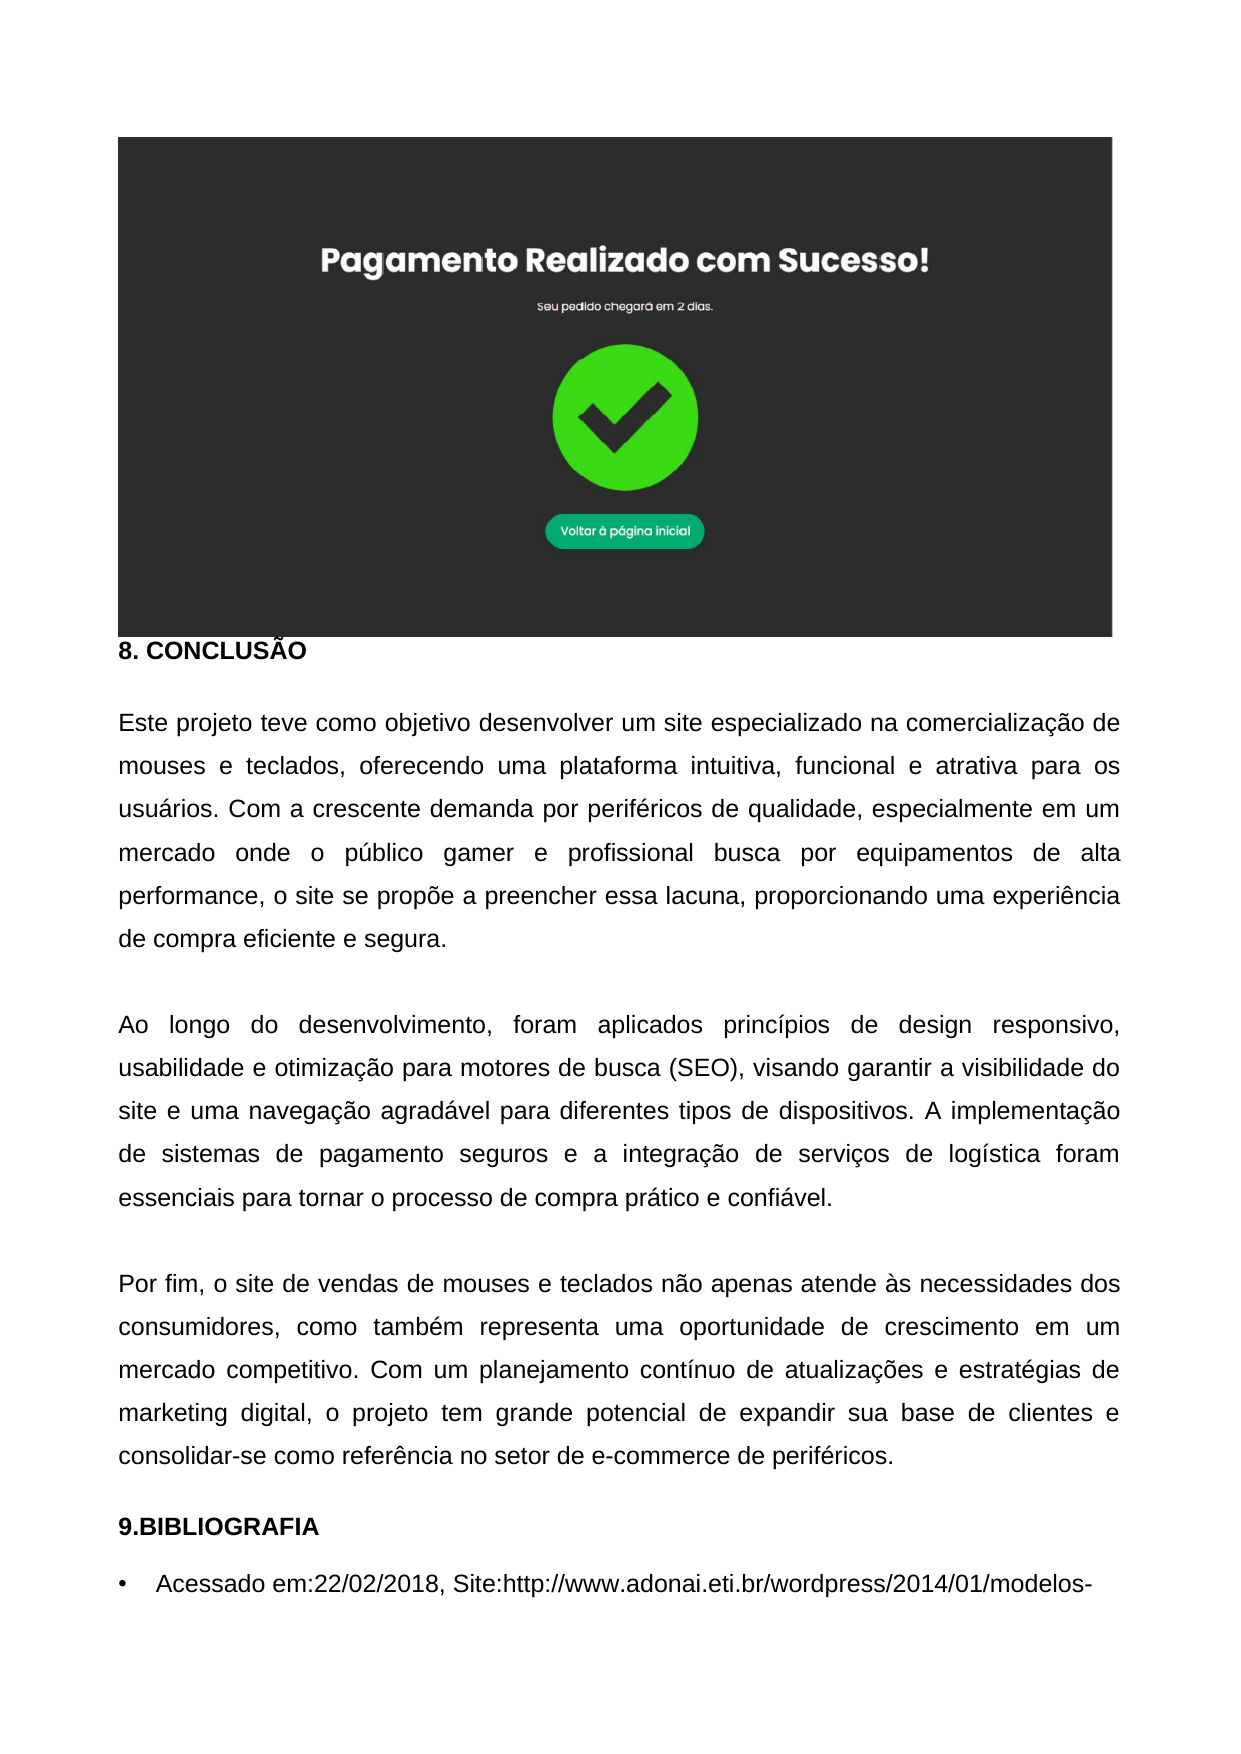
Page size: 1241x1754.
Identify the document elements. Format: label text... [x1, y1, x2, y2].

text 8. CONCLUSÃO [118, 636, 1122, 665]
text Por fim, o site de vendas de mouses e teclados não apenas atende às necessidades dos consumidores, como também representa uma oportunidade de crescimento em um mercado competitivo. Com um planejamento contínuo de atualizações e estratégias de marketing digital, o projeto tem grande potencial de expandir sua base de clientes e consolidar-se como referência no setor de e-commerce de periféricos. [118, 1269, 1122, 1470]
list Acessado em:22/02/2018, Site:http://www.adonai.eti.br/wordpress/2014/01/modelos- [81, 1569, 1122, 1598]
text 9.BIBLIOGRAFIA [118, 1512, 1122, 1541]
text Ao longo do desenvolvimento, foram aplicados princípios de design responsivo, usabilidade e otimização para motores de busca (SEO), visando garantir a visibilidade do site e uma navegação agradável para diferentes tipos de dispositivos. A implementação de sistemas de pagamento seguros e a integração de serviços de logística foram essenciais para tornar o processo de compra prático e confiável. [118, 1010, 1122, 1211]
text Este projeto teve como objetivo desenvolver um site especializado na comercialização de mouses e teclados, oferecendo uma plataforma intuitiva, funcional e atrativa para os usuários. Com a crescente demanda por periféricos de qualidade, especialmente em um mercado onde o público gamer e profissional busca por equipamentos de alta performance, o site se propõe a preencher essa lacuna, proporcionando uma experiência de compra eficiente e segura. [118, 708, 1122, 952]
